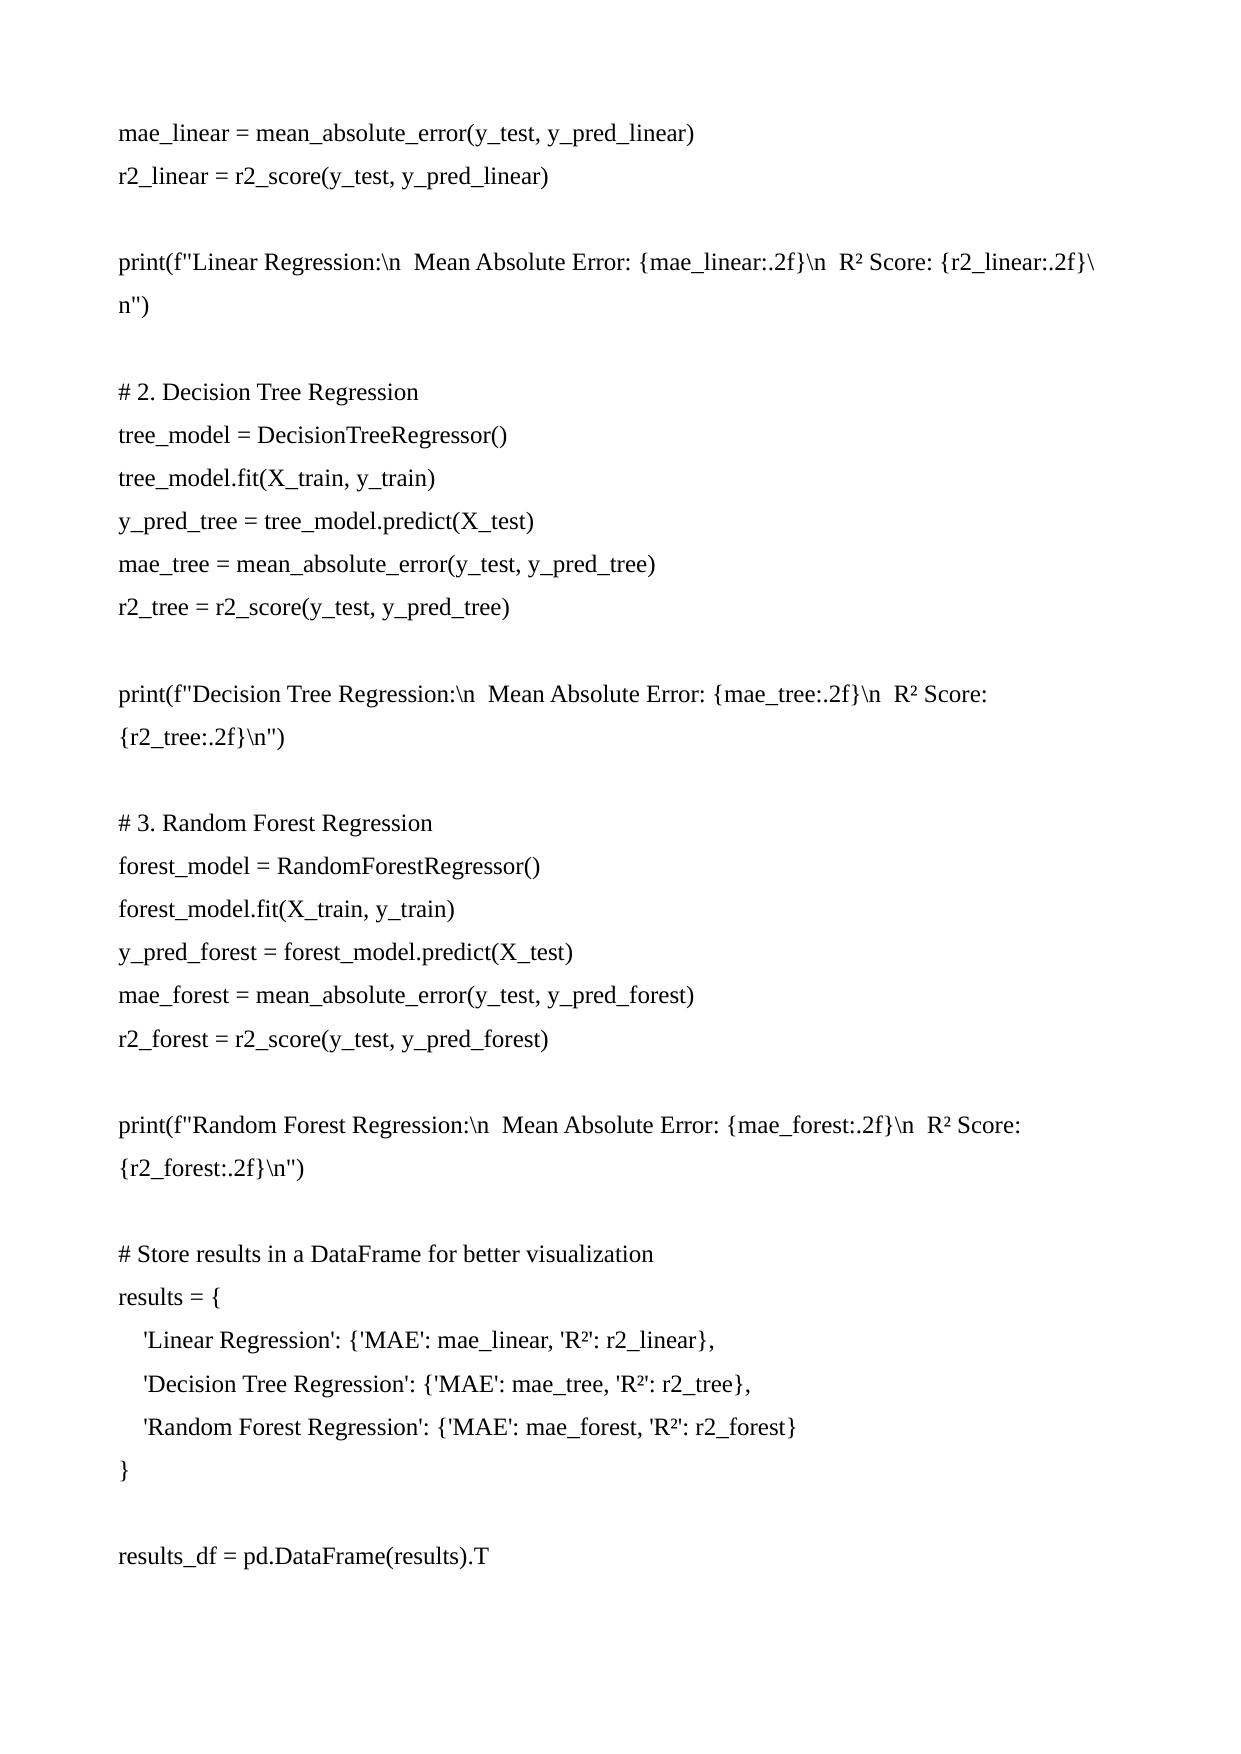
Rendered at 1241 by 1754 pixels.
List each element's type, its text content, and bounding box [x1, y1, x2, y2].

text r2_tree = r2_score(y_test, y_pred_tree) [118, 592, 1122, 621]
text # Store results in a DataFrame for better visualization [118, 1239, 1122, 1268]
text mae_tree = mean_absolute_error(y_test, y_pred_tree) [118, 549, 1122, 578]
text tree_model.fit(X_train, y_train) [118, 463, 1122, 492]
text y_pred_forest = forest_model.predict(X_test) [118, 937, 1122, 966]
text forest_model.fit(X_train, y_train) [118, 894, 1122, 923]
text print(f"Linear Regression:\n Mean Absolute Error: {mae_linear:.2f}\n R² Score: {r2_linear:.2f}\n") [118, 247, 1122, 319]
text r2_linear = r2_score(y_test, y_pred_linear) [118, 161, 1122, 190]
text y_pred_tree = tree_model.predict(X_test) [118, 506, 1122, 535]
text 'Linear Regression': {'MAE': mae_linear, 'R²': r2_linear}, [118, 1326, 1122, 1354]
text tree_model = DecisionTreeRegressor() [118, 420, 1122, 449]
text print(f"Random Forest Regression:\n Mean Absolute Error: {mae_forest:.2f}\n R² Score: {r2_forest:.2f}\n") [118, 1110, 1122, 1182]
text mae_forest = mean_absolute_error(y_test, y_pred_forest) [118, 981, 1122, 1009]
text print(f"Decision Tree Regression:\n Mean Absolute Error: {mae_tree:.2f}\n R² Score: {r2_tree:.2f}\n") [118, 679, 1122, 751]
text results = { [118, 1282, 1122, 1311]
text 'Random Forest Regression': {'MAE': mae_forest, 'R²': r2_forest} [118, 1412, 1122, 1441]
text 'Decision Tree Regression': {'MAE': mae_tree, 'R²': r2_tree}, [118, 1369, 1122, 1397]
text r2_forest = r2_score(y_test, y_pred_forest) [118, 1024, 1122, 1052]
text } [118, 1455, 1122, 1484]
text forest_model = RandomForestRegressor() [118, 851, 1122, 880]
text mae_linear = mean_absolute_error(y_test, y_pred_linear) [118, 118, 1122, 147]
text # 2. Decision Tree Regression [118, 377, 1122, 406]
text results_df = pd.DataFrame(results).T [118, 1541, 1122, 1570]
text # 3. Random Forest Regression [118, 808, 1122, 837]
